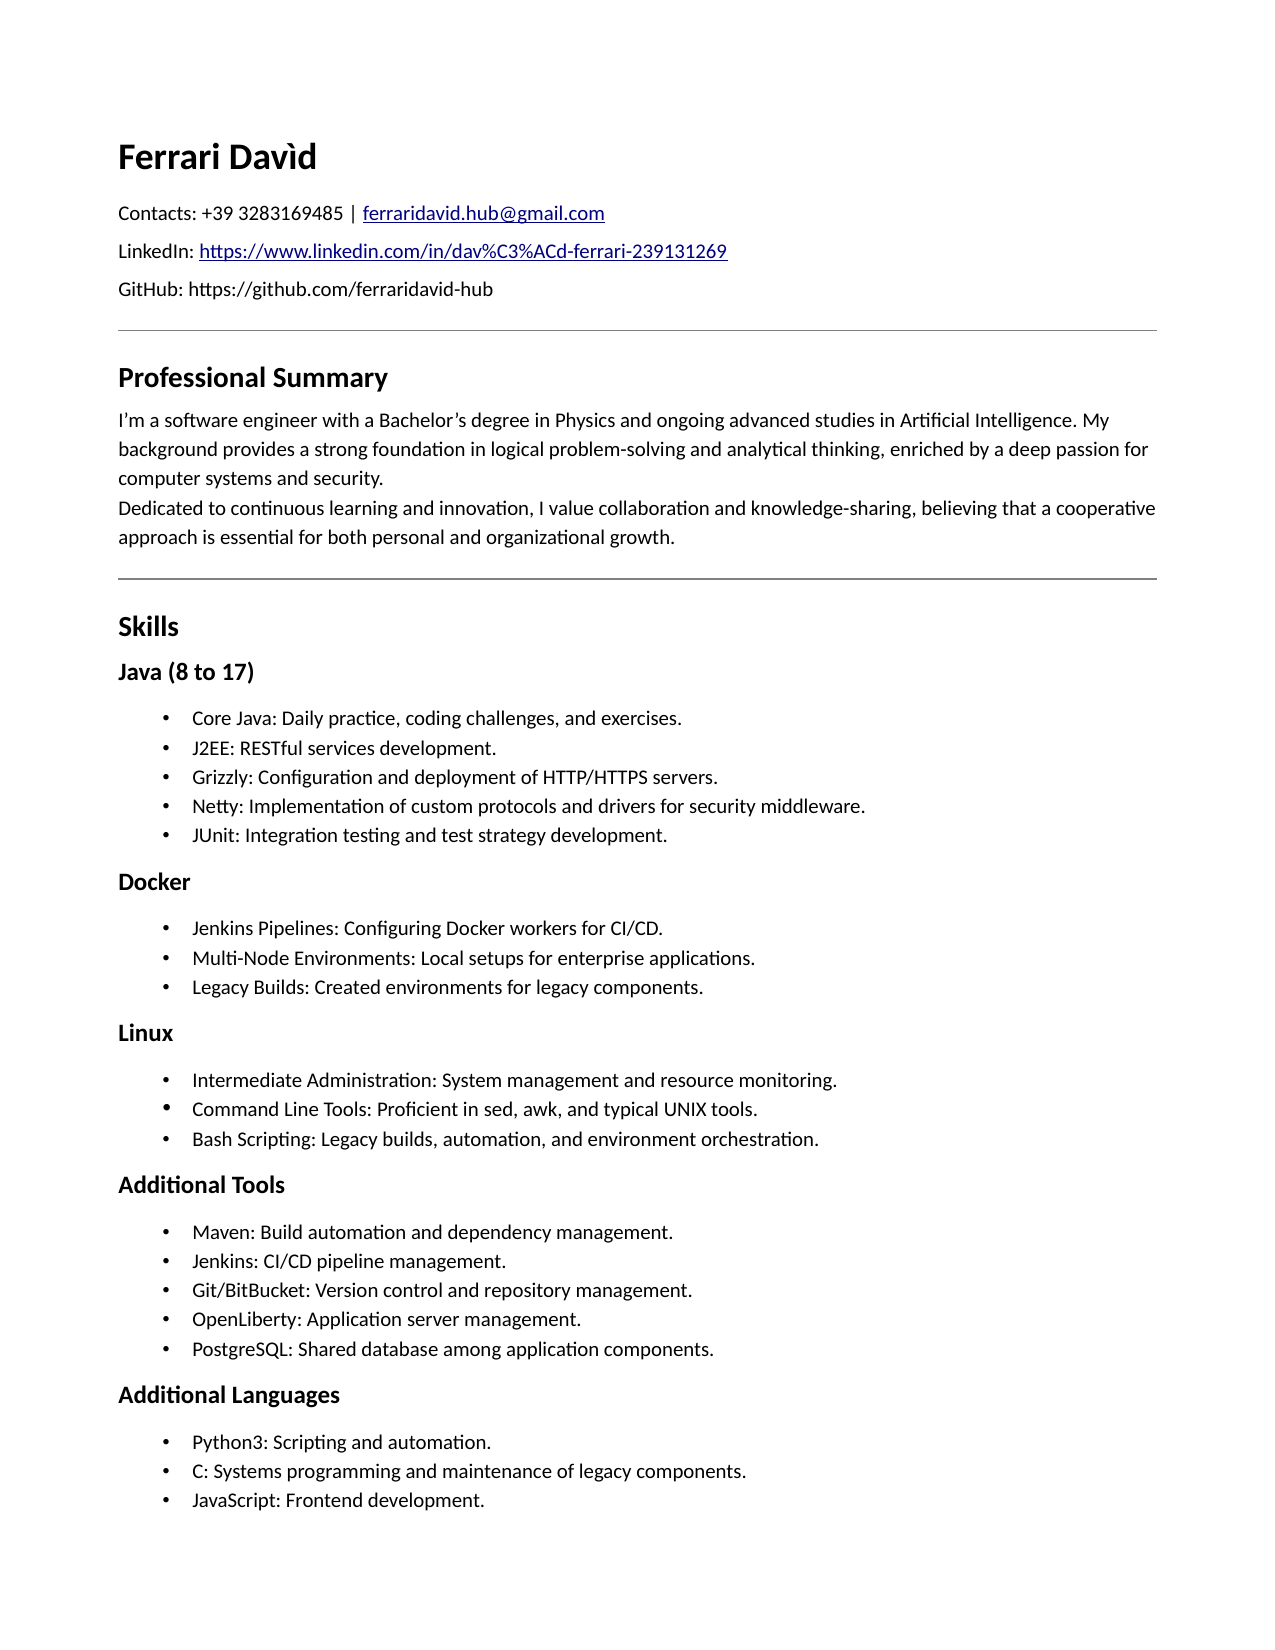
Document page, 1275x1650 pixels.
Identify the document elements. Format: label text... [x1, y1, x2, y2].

list Bash Scripting: Legacy builds, automation, and environment orchestration. [162, 1126, 1157, 1151]
list Command Line Tools: Proficient in sed, awk, and typical UNIX tools. [162, 1096, 1157, 1122]
list Multi-Node Environments: Local setups for enterprise applications. [162, 945, 1157, 970]
text I’m a software engineer with a Bachelor’s degree in Physics and ongoing advanced studies in Artificial Intelligence. My background provides a strong foundation in logical problem-solving and analytical thinking, enriched by a deep passion for computer systems and security. [118, 407, 1157, 491]
list Legacy Builds: Created environments for legacy components. [162, 974, 1157, 999]
text Dedicated to continuous learning and innovation, I value collaboration and knowledge-sharing, believing that a cooperative approach is essential for both personal and organizational growth. [118, 495, 1157, 549]
list Netty: Implementation of custom protocols and drivers for security middleware. [162, 793, 1157, 818]
text Java (8 to 17) [118, 656, 1157, 686]
list Jenkins: CI/CD pipeline management. [162, 1248, 1157, 1274]
text LinkedIn: https://www.linkedin.com/in/dav%C3%ACd-ferrari-239131269 [118, 238, 1157, 263]
list C: Systems programming and maintenance of legacy components. [162, 1458, 1157, 1484]
subtitle Professional Summary [118, 359, 1157, 395]
list JUnit: Integration testing and test strategy development. [162, 822, 1157, 848]
subtitle Skills [118, 608, 1157, 644]
subtitle Ferrari Davìd [118, 133, 1157, 179]
list Grizzly: Configuration and deployment of HTTP/HTTPS servers. [162, 764, 1157, 789]
text Additional Languages [118, 1379, 1157, 1410]
list PostgreSQL: Shared database among application components. [162, 1336, 1157, 1361]
list Git/BitBucket: Version control and repository management. [162, 1277, 1157, 1303]
text Contacts: +39 3283169485 | ferraridavid.hub@gmail.com [118, 200, 1157, 225]
list Maven: Build automation and dependency management. [162, 1219, 1157, 1244]
list Python3: Scripting and automation. [162, 1429, 1157, 1454]
list Core Java: Daily practice, coding challenges, and exercises. [162, 706, 1157, 731]
list Jenkins Pipelines: Configuring Docker workers for CI/CD. [162, 916, 1157, 941]
list J2EE: RESTful services development. [162, 735, 1157, 760]
text Docker [118, 866, 1157, 896]
list Intermediate Administration: System management and resource monitoring. [162, 1067, 1157, 1093]
text Additional Tools [118, 1169, 1157, 1200]
list OpenLiberty: Application server management. [162, 1307, 1157, 1332]
list JavaScript: Frontend development. [162, 1487, 1157, 1513]
text GitHub: https://github.com/ferraridavid-hub [118, 276, 1157, 302]
text Linux [118, 1018, 1157, 1048]
